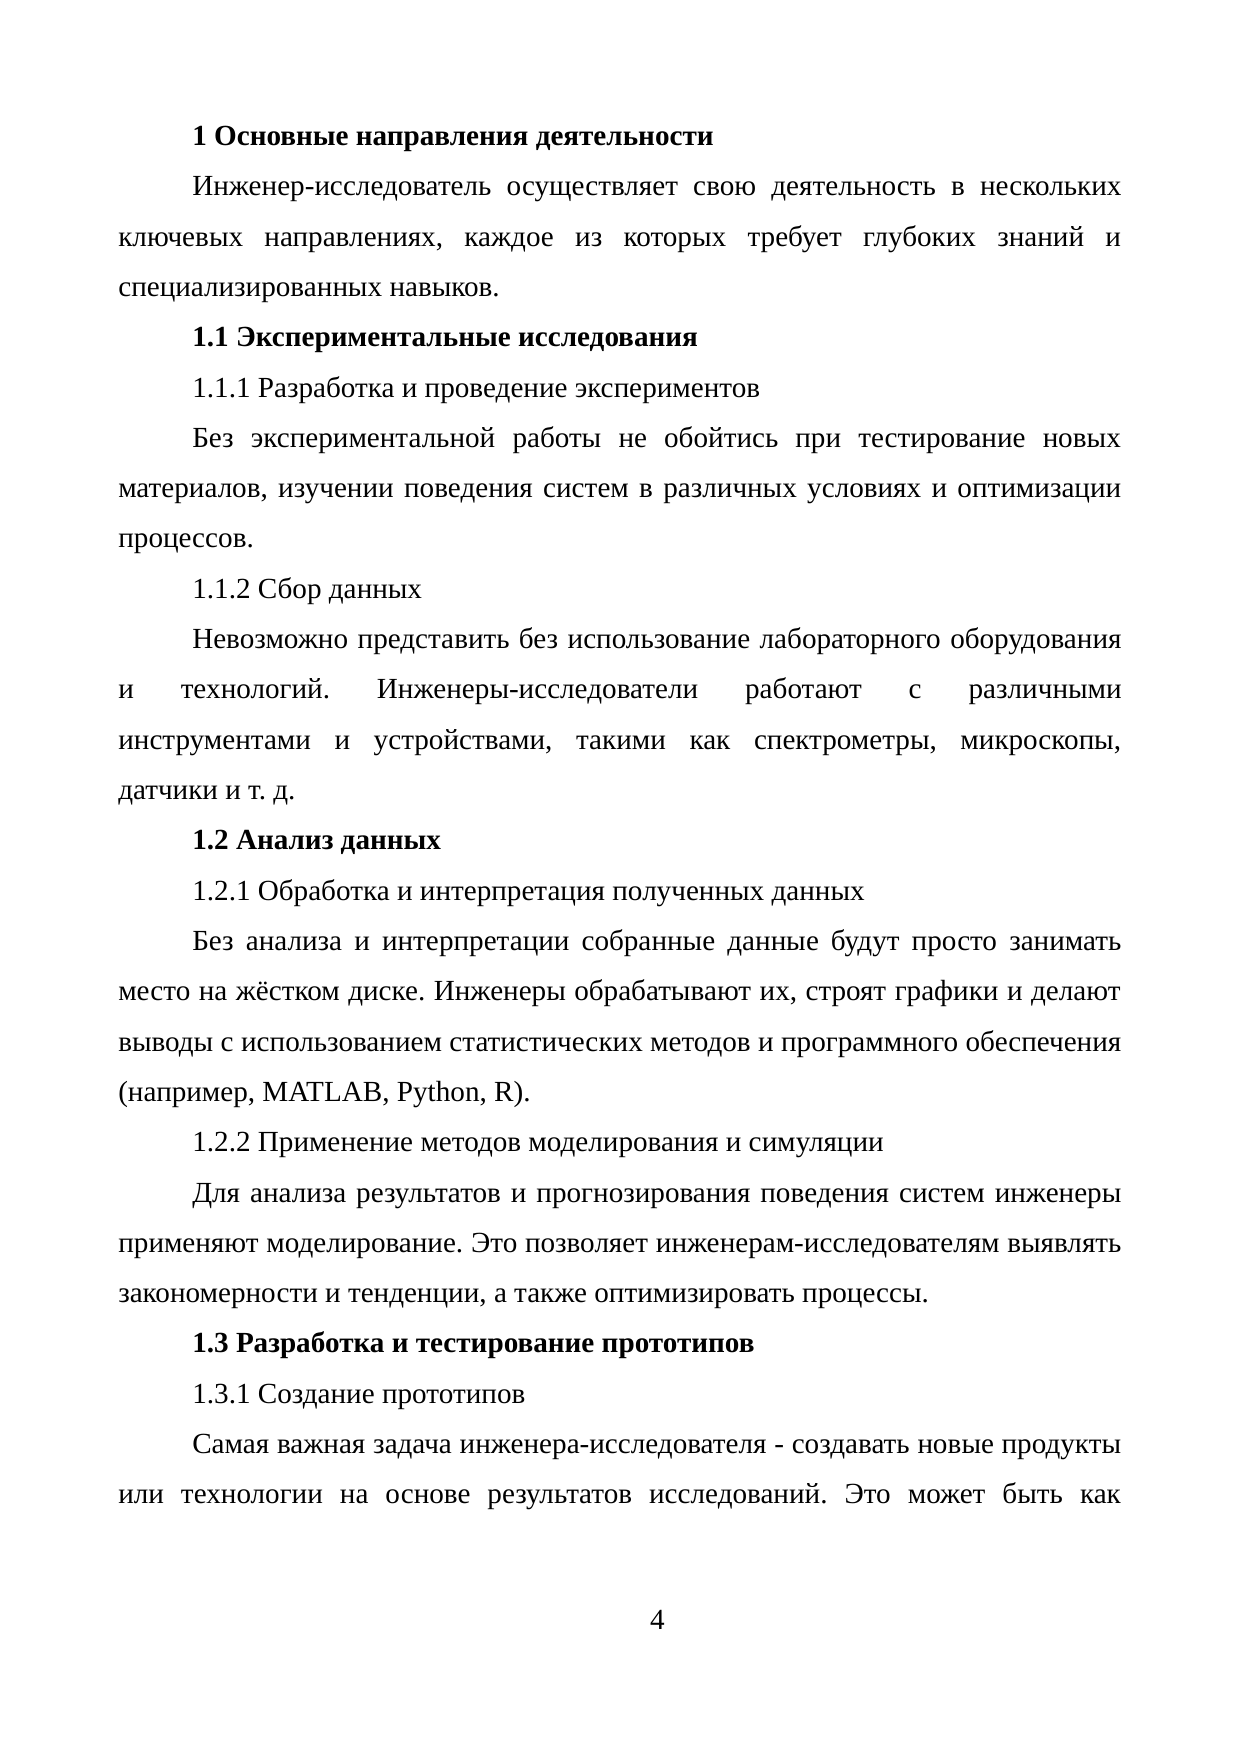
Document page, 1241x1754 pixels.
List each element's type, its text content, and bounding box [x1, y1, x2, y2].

text Для анализа результатов и прогнозирования поведения систем инженеры применяют моделирование. Это позволяет инженерам-исследователям выявлять закономерности и тенденции, а также оптимизировать процессы. [118, 1175, 1122, 1309]
text Без анализа и интерпретации собранные данные будут просто занимать место на жёстком диске. Инженеры обрабатывают их, строят графики и делают выводы с использованием статистических методов и программного обеспечения (например, MATLAB, Python, R). [118, 923, 1122, 1108]
text Без экспериментальной работы не обойтись при тестирование новых материалов, изучении поведения систем в различных условиях и оптимизации процессов. [118, 420, 1122, 554]
subtitle Применение методов моделирования и симуляции [118, 1124, 1122, 1158]
subtitle Разработка и проведение экспериментов [118, 370, 1122, 403]
subtitle Разработка и тестирование прототипов [118, 1326, 1122, 1359]
subtitle Сбор данных [118, 571, 1122, 604]
subtitle Анализ данных [118, 822, 1122, 856]
subtitle Экспериментальные исследования [118, 319, 1122, 353]
subtitle Основные направления деятельности [118, 118, 1122, 152]
subtitle Обработка и интерпретация полученных данных [118, 873, 1122, 906]
text Самая важная задача инженера-исследователя - создавать новые продукты или технологии на основе результатов исследований. Это может быть как [118, 1426, 1122, 1510]
text Невозможно представить без использование лабораторного оборудования и технологий. Инженеры-исследователи работают с различными инструментами и устройствами, такими как спектрометры, микроскопы, датчики и т. д. [118, 621, 1122, 806]
subtitle Создание прототипов [118, 1376, 1122, 1409]
text Инженер-исследователь осуществляет свою деятельность в нескольких ключевых направлениях, каждое из которых требует глубоких знаний и специализированных навыков. [118, 168, 1122, 303]
